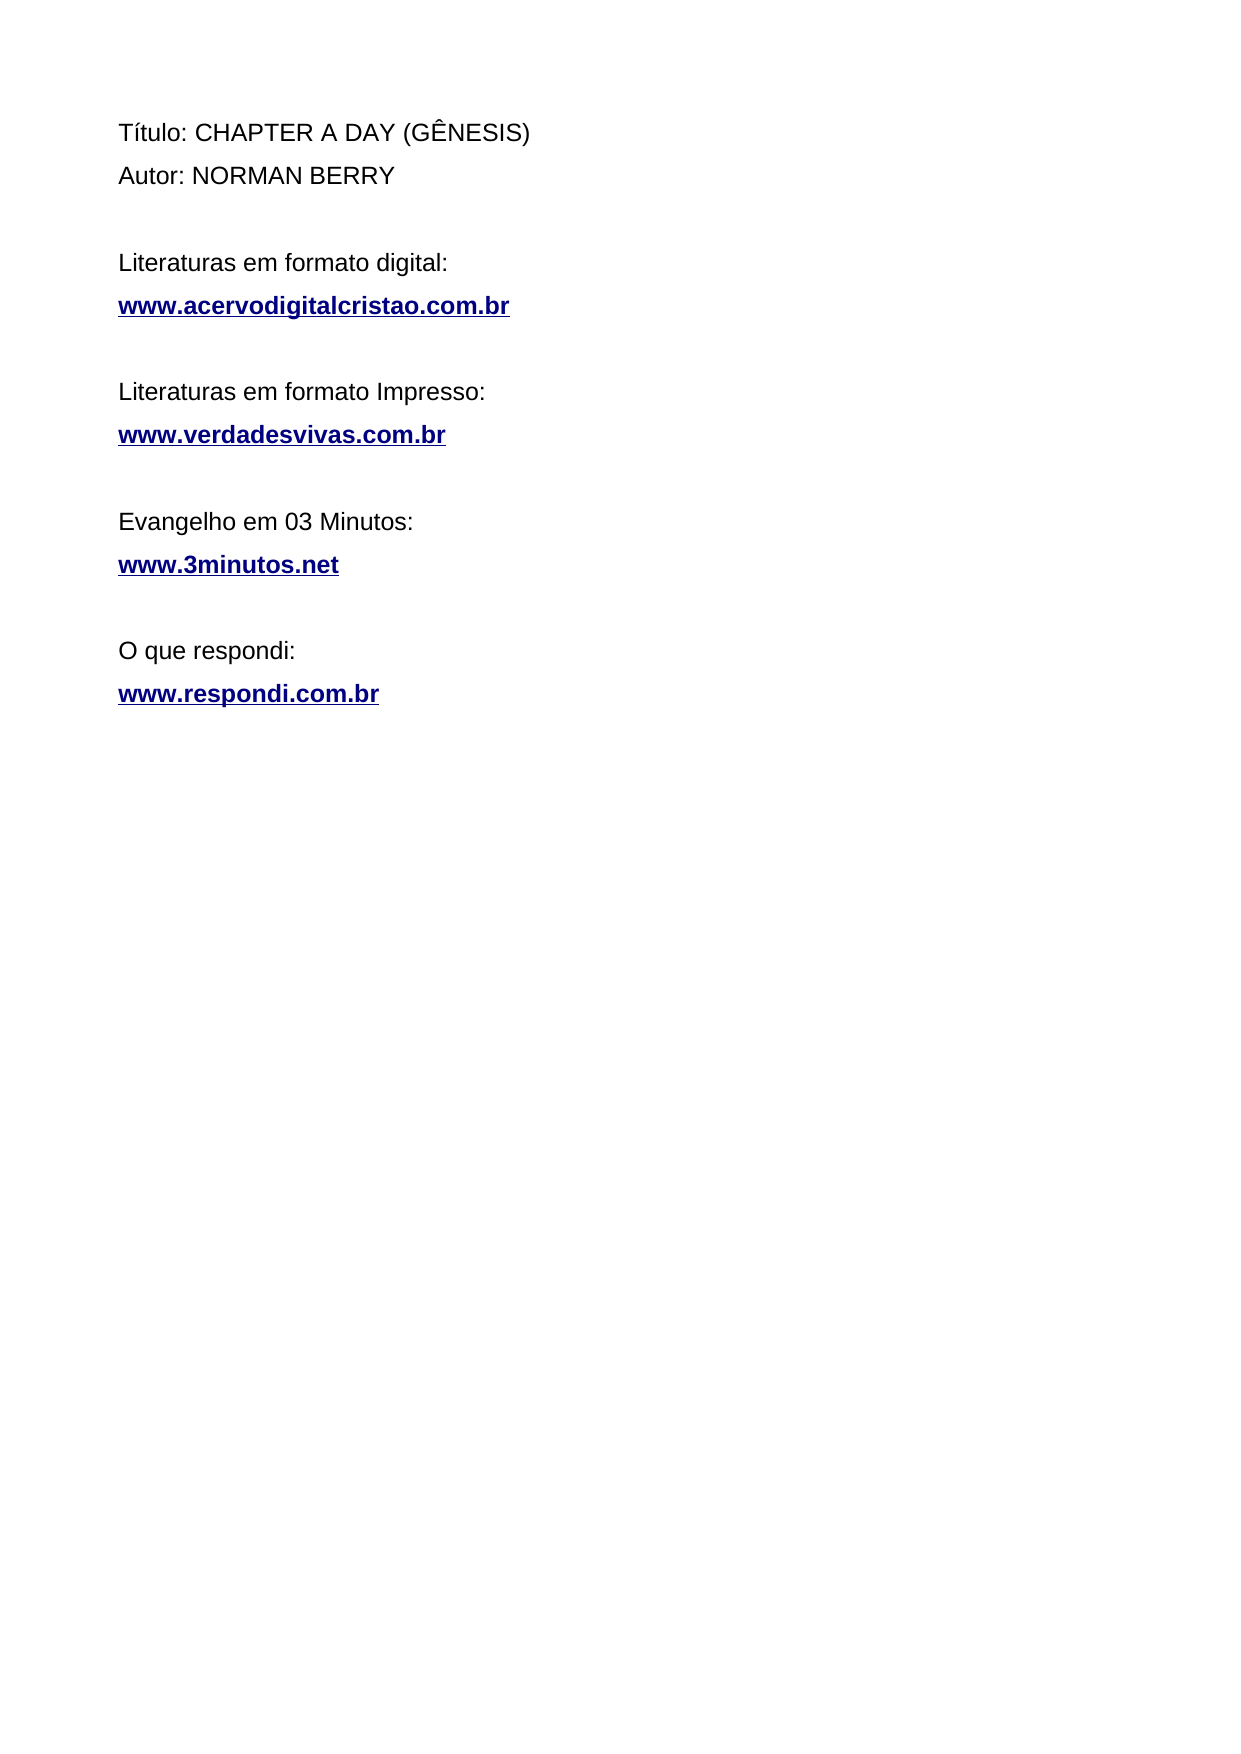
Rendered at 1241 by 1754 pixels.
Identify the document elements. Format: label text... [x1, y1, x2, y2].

text Título: CHAPTER A DAY (GÊNESIS) Autor: NORMAN BERRY Literaturas em formato digital: www.acervodigitalcristao.com.br Literaturas em formato Impresso: www.verdadesvivas.com.br Evangelho em 03 Minutos: www.3minutos.net O que respondi: www.respondi.com.br [118, 118, 1122, 708]
